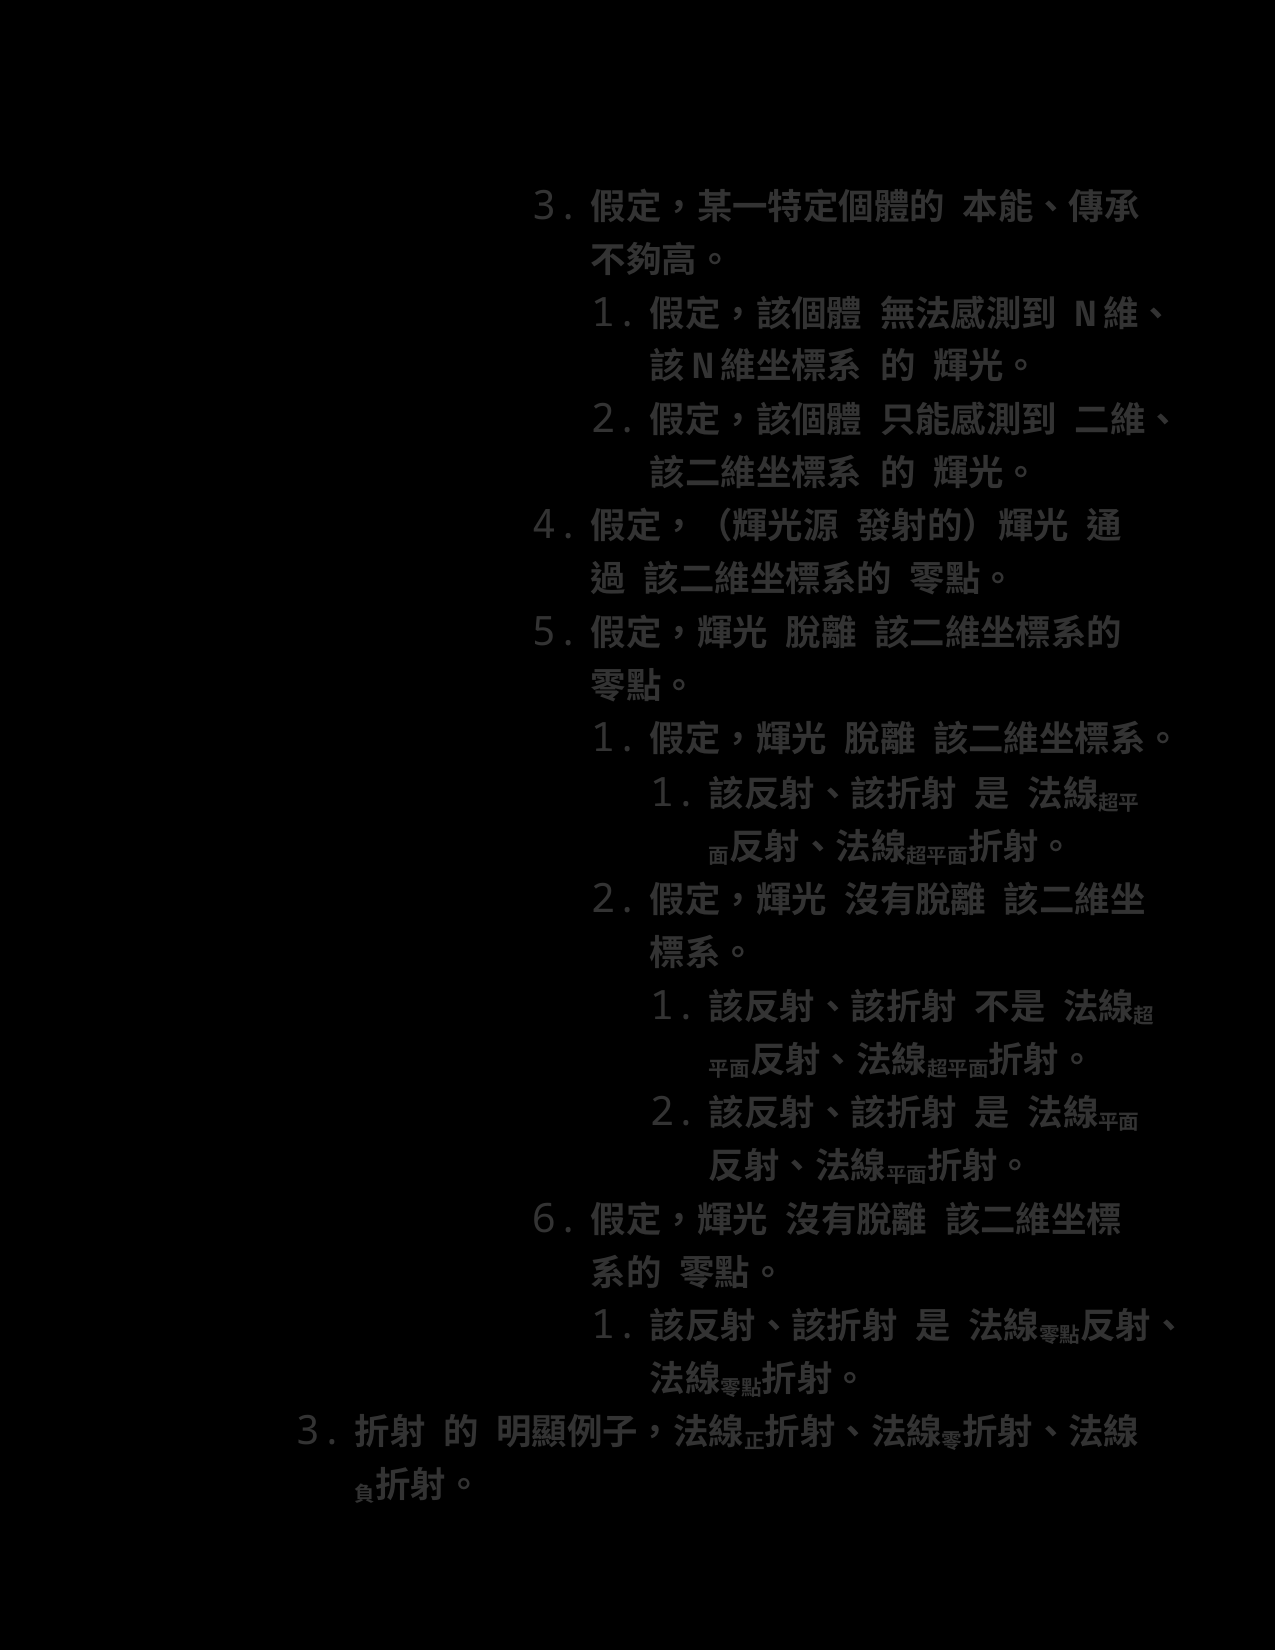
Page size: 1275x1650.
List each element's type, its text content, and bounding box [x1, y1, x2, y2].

list 折射 的 明顯例子，法線正折射、法線零折射、法線負折射。 [295, 1401, 1157, 1508]
list 假定，輝光 脫離 該二維坐標系的 零點。 [532, 602, 1157, 708]
list 假定，該個體 只能感測到 二維、該二維坐標系 的 輝光。 [591, 389, 1157, 496]
list 假定，該個體 無法感測到 N維、該N維坐標系 的 輝光。 [591, 283, 1157, 389]
list 假定，輝光 脫離 該二維坐標系。 [591, 708, 1157, 763]
list 該反射、該折射 不是 法線超平面反射、法線超平面折射。 [649, 976, 1157, 1082]
list 該反射、該折射 是 法線超平面反射、法線超平面折射。 [649, 763, 1157, 870]
list 假定，（輝光源 發射的）輝光 通過 該二維坐標系的 零點。 [532, 496, 1157, 602]
list 假定，輝光 沒有脫離 該二維坐標系的 零點。 [532, 1189, 1157, 1295]
list 該反射、該折射 是 法線平面反射、法線平面折射。 [649, 1082, 1157, 1189]
list 假定，輝光 沒有脫離 該二維坐標系。 [591, 870, 1157, 976]
list 該反射、該折射 是 法線零點反射、法線零點折射。 [591, 1295, 1157, 1401]
list 假定，某一特定個體的 本能、傳承 不夠高。 [532, 176, 1157, 283]
